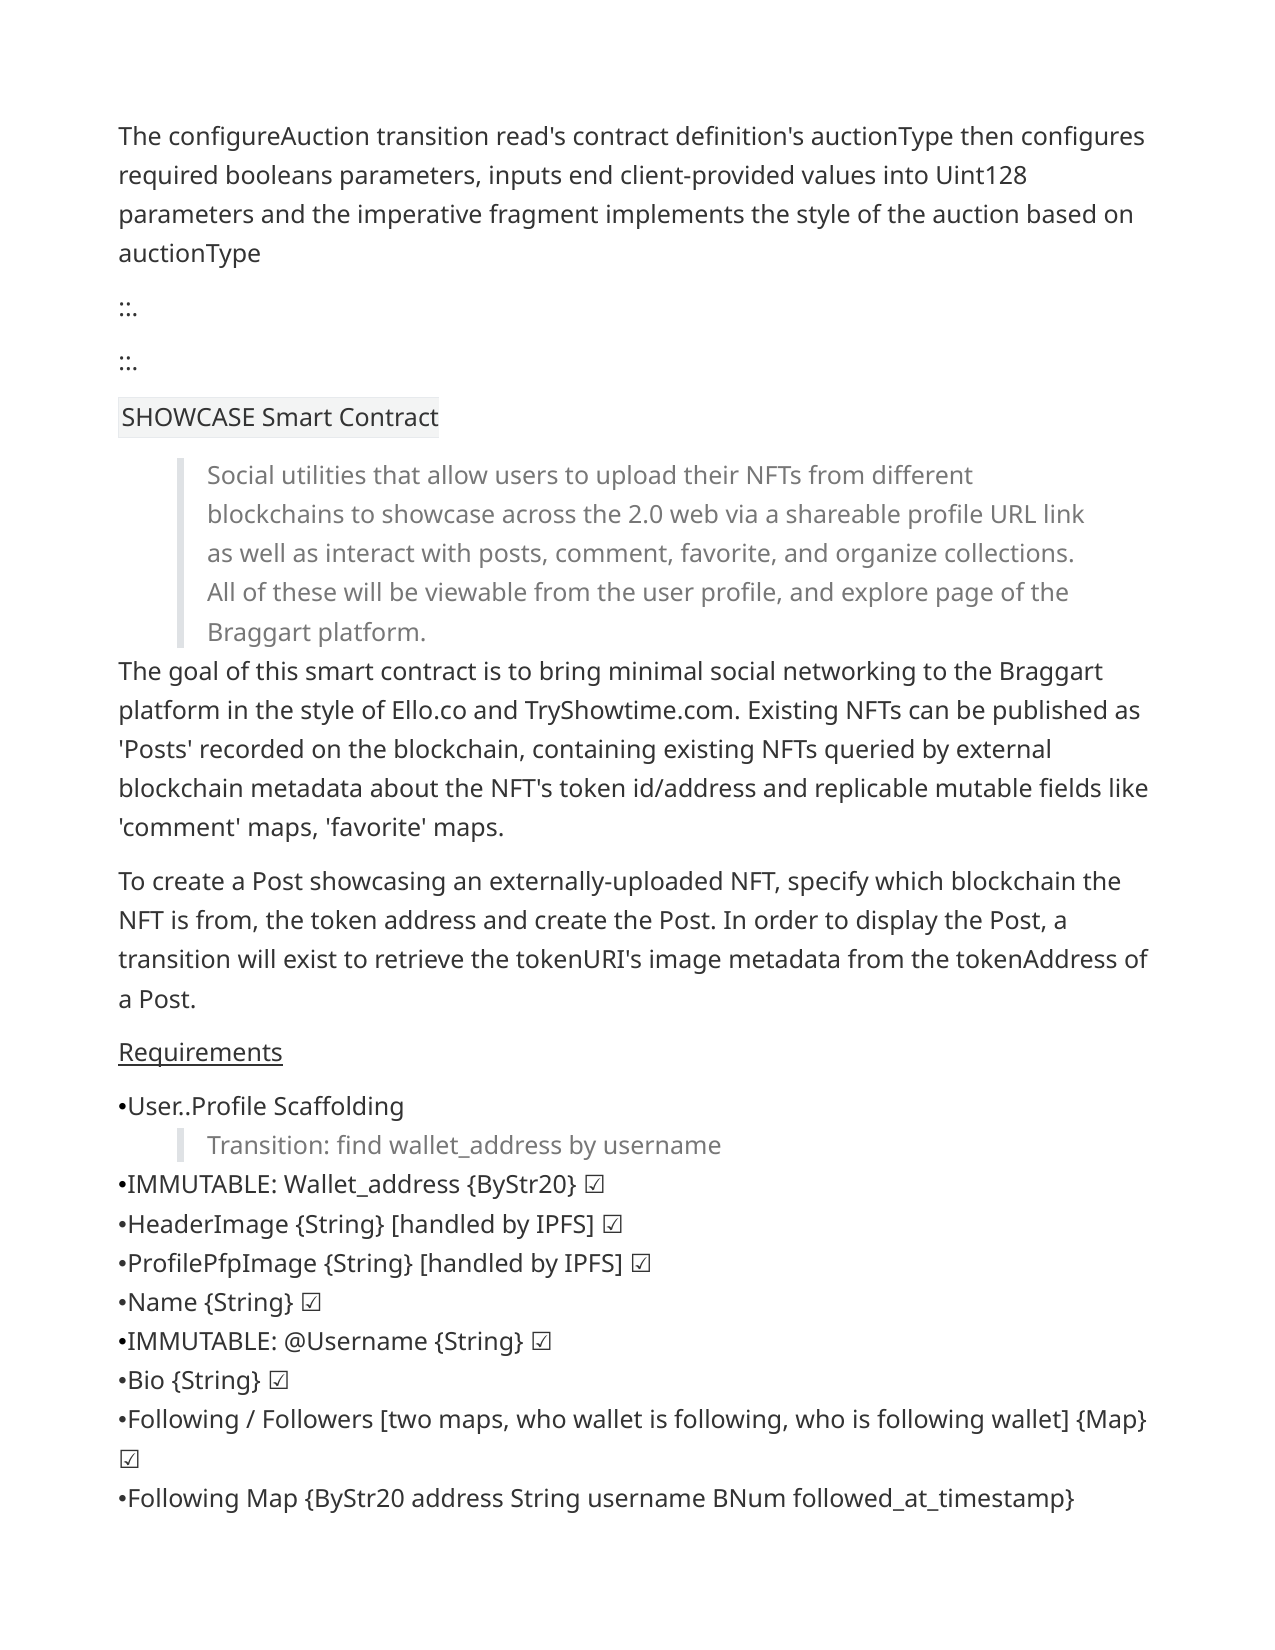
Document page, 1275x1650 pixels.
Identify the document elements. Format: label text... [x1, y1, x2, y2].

list IMMUTABLE: @Username {String} ☑️ [118, 1324, 1157, 1358]
text ::. [118, 289, 1157, 323]
text Requirements [118, 1035, 1157, 1069]
text ::. [118, 343, 1157, 377]
text Social utilities that allow users to upload their NFTs from different blockchains to showcase across the 2.0 web via a shareable profile URL link as well as interact with posts, comment, favorite, and organize collections. All of these will be viewable from the user profile, and explore page of the Braggart platform. [177, 457, 1098, 648]
text The goal of this smart contract is to bring minimal social networking to the Braggart platform in the style of Ello.co and TryShowtime.com. Existing NFTs can be published as 'Posts' recorded on the blockchain, containing existing NFTs queried by external blockchain metadata about the NFT's token id/address and replicable mutable fields like 'comment' maps, 'favorite' maps. [118, 653, 1157, 844]
list Following Map {ByStr20 address String username BNum followed_at_timestamp} [118, 1480, 1157, 1514]
text To create a Post showcasing an externally-uploaded NFT, specify which blockchain the NFT is from, the token address and create the Post. In order to display the Post, a transition will exist to retrieve the tokenURI's image metadata from the tokenAddress of a Post. [118, 864, 1157, 1015]
list Name {String} ☑️ [118, 1284, 1157, 1319]
list IMMUTABLE: Wallet_address {ByStr20} ☑️ [118, 1167, 1157, 1201]
text SHOWCASE Smart Contract [119, 397, 1157, 437]
list Following / Followers [two maps, who wallet is following, who is following wallet] {Map} ☑️ [118, 1402, 1157, 1475]
list Transition: find wallet_address by username [184, 1128, 1098, 1162]
list HeaderImage {String} [handled by IPFS] ☑️ [118, 1206, 1157, 1240]
text The configureAuction transition read's contract definition's auctionType then configures required booleans parameters, inputs end client-provided values into Uint128 parameters and the imperative fragment implements the style of the auction based on auctionType [118, 118, 1157, 270]
list Bio {String} ☑️ [118, 1363, 1157, 1397]
list User..Profile Scaffolding [118, 1089, 1157, 1123]
list ProfilePfpImage {String} [handled by IPFS] ☑️ [118, 1245, 1157, 1279]
